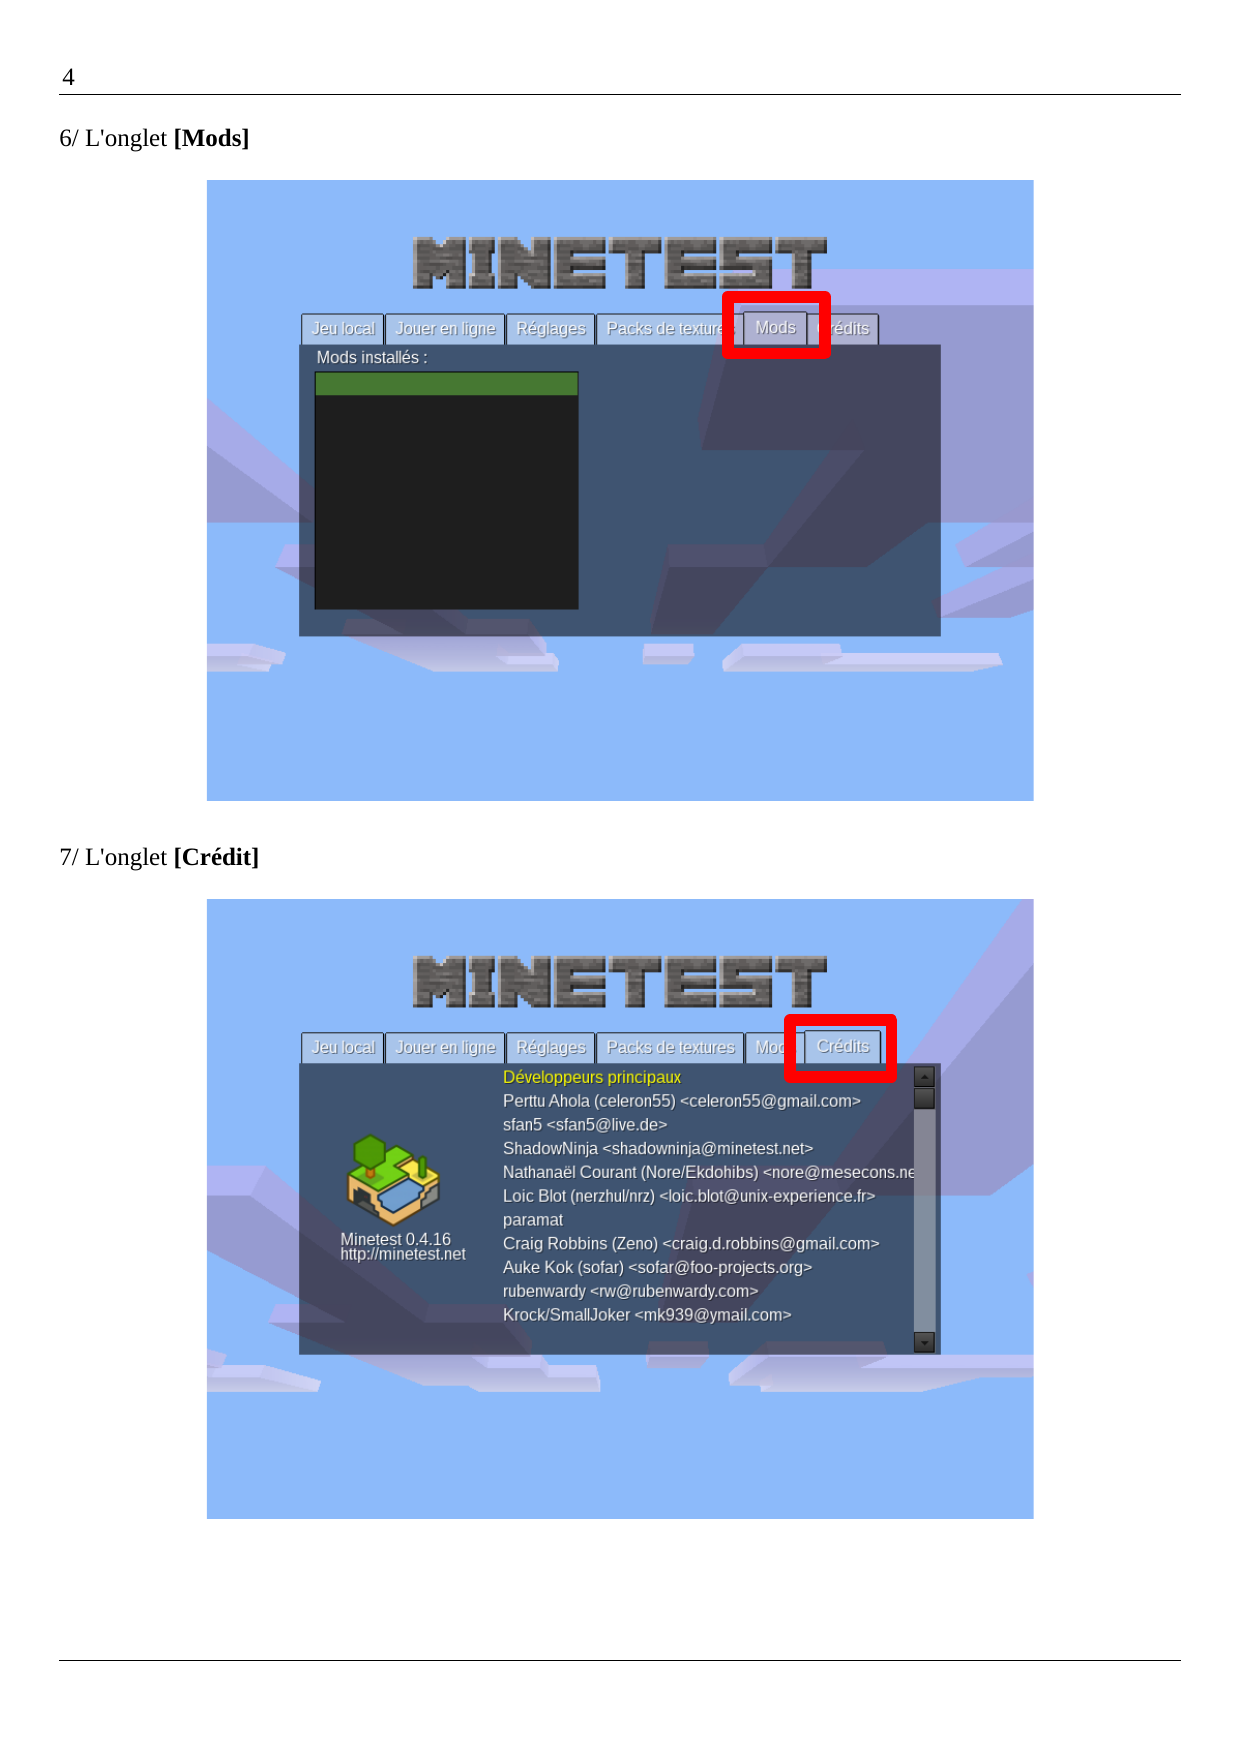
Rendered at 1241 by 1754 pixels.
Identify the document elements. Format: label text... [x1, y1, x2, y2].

text 7/ L'onglet [Crédit] [59, 842, 1181, 871]
picture [206, 899, 1034, 1519]
picture [206, 180, 1034, 801]
text 6/ L'onglet [Mods] [59, 123, 1181, 152]
